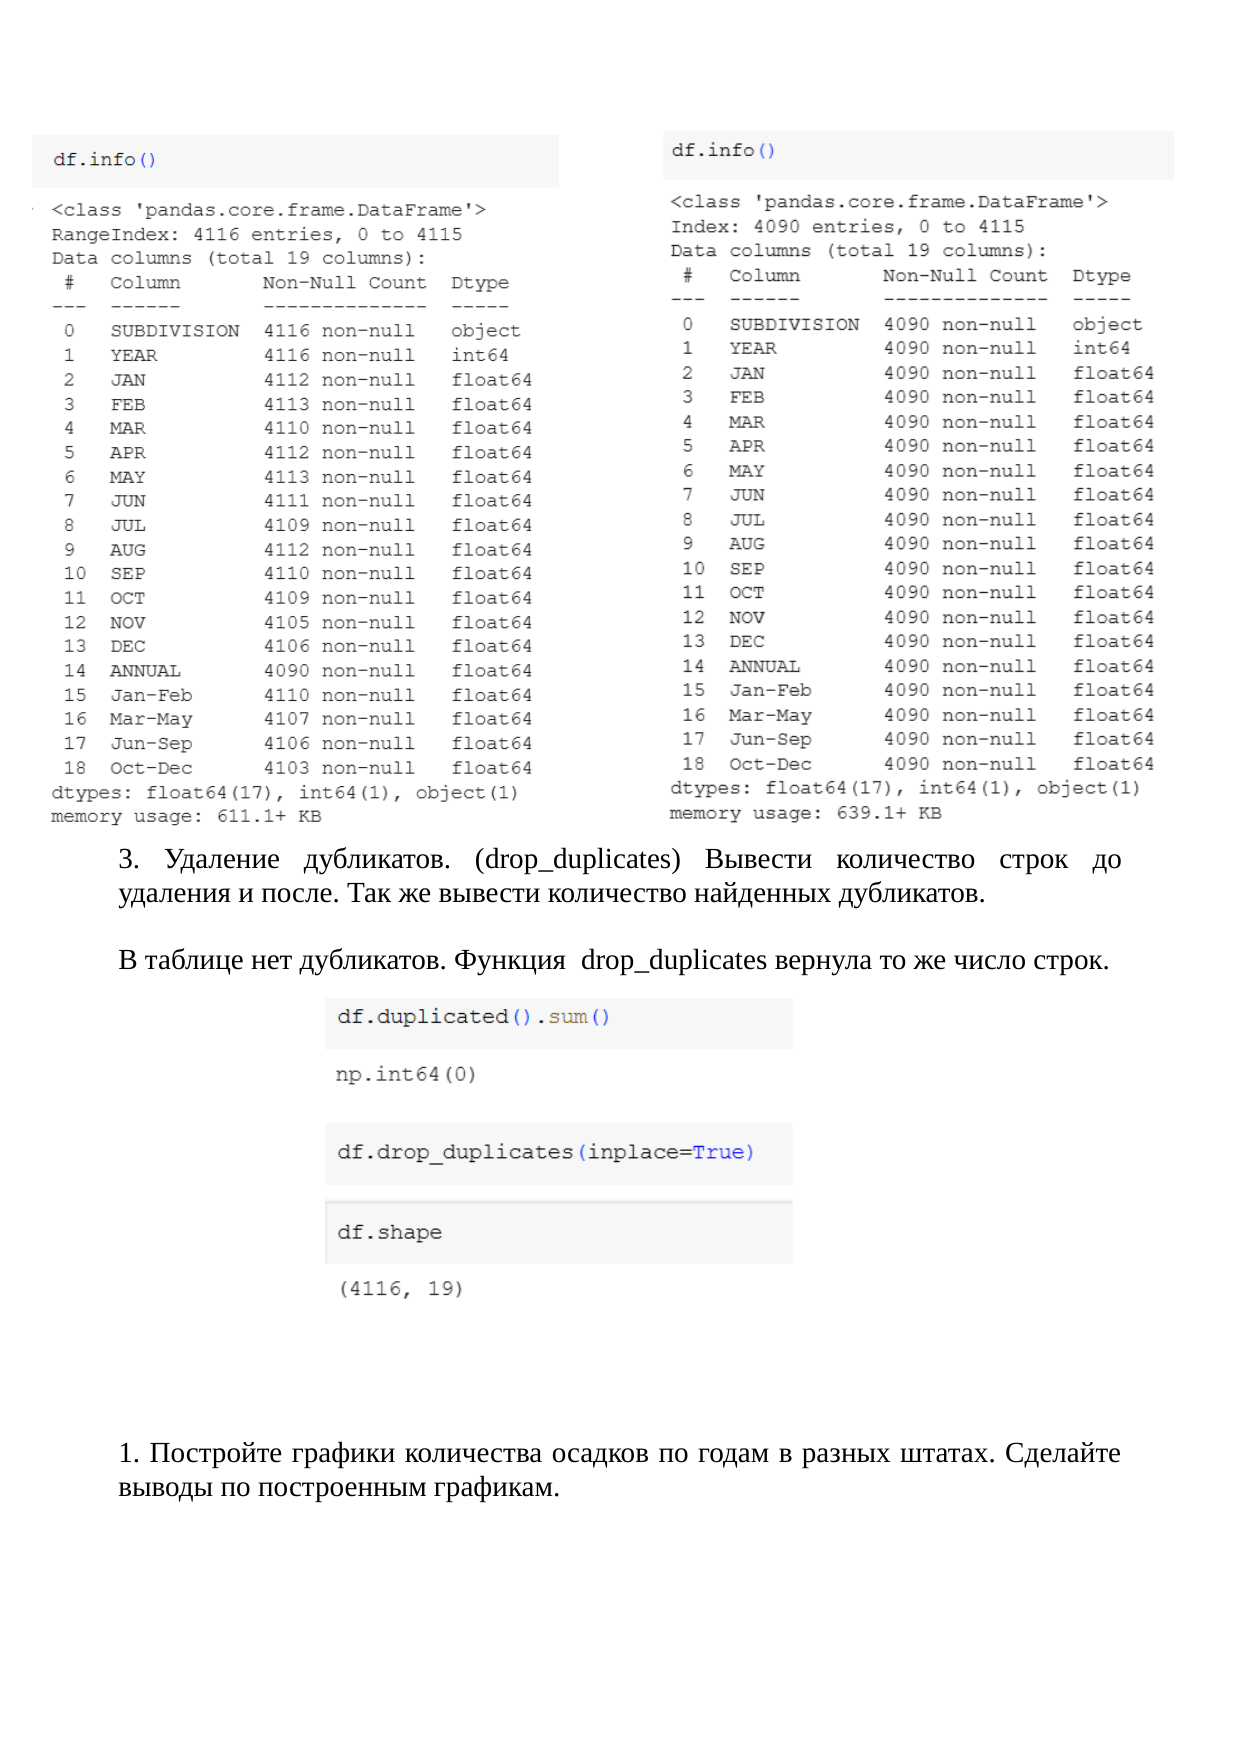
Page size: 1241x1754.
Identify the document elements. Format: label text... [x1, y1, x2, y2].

text 1. Постройте графики количества осадков по годам в разных штатах. Сделайте выводы по построенным графикам. [118, 1435, 1122, 1502]
picture [32, 135, 559, 842]
list 3. Удаление дубликатов. (drop_duplicates) Вывести количество строк до удаления и после. Так же вывести количество найденных дубликатов. [118, 841, 1122, 908]
picture [663, 131, 1175, 835]
list В таблице нет дубликатов. Функция drop_duplicates вернула то же число строк. [118, 942, 1122, 975]
picture [325, 998, 793, 1319]
